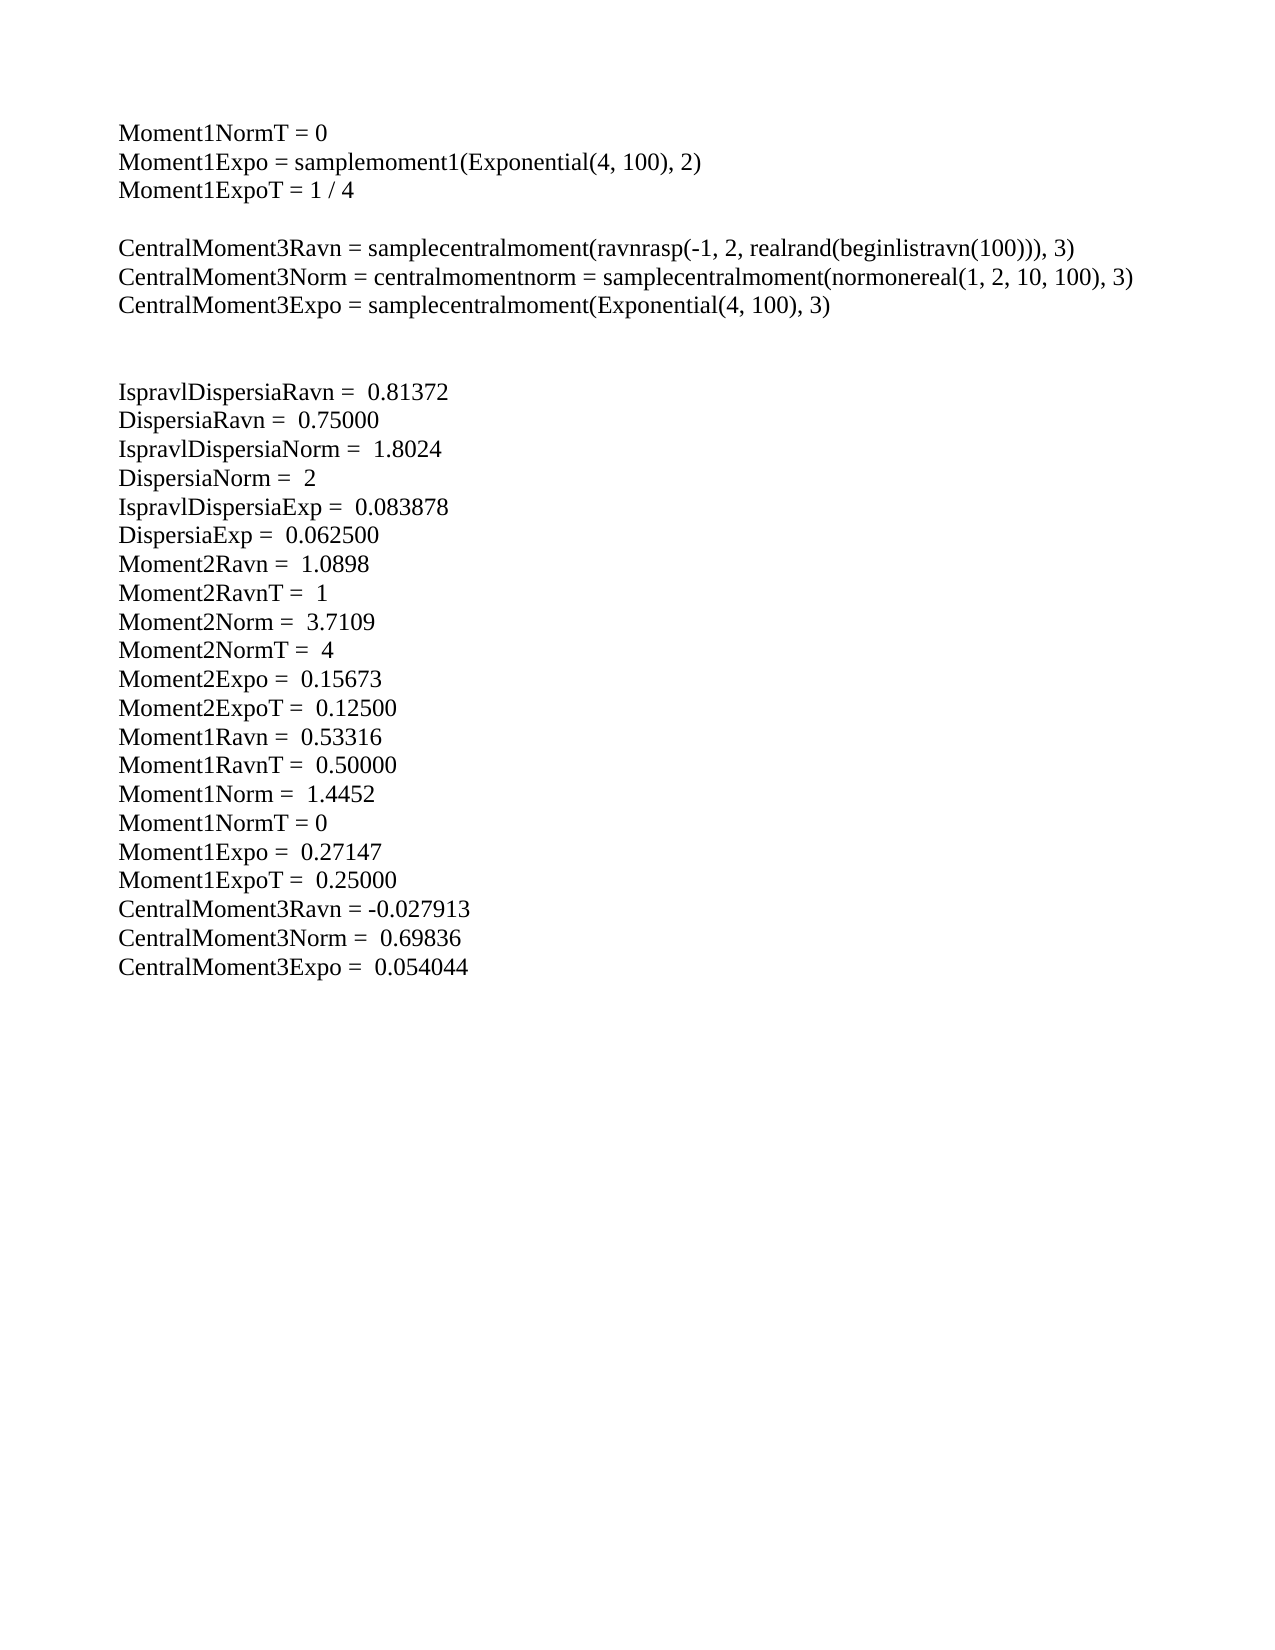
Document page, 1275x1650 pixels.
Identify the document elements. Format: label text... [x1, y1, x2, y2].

text Moment1ExpoT = 1 / 4 [118, 176, 1157, 204]
text IspravlDispersiaNorm = 1.8024 [118, 434, 1157, 463]
text Moment1NormT = 0 [118, 118, 1157, 147]
text Moment2Ravn = 1.0898 [118, 549, 1157, 578]
text DispersiaRavn = 0.75000 [118, 406, 1157, 434]
text Moment2NormT = 4 [118, 636, 1157, 664]
text Moment2ExpoT = 0.12500 [118, 693, 1157, 722]
text Moment1Expo = 0.27147 [118, 837, 1157, 866]
text CentralMoment3Expo = 0.054044 [118, 952, 1157, 981]
text Moment1RavnT = 0.50000 [118, 751, 1157, 779]
text CentralMoment3Norm = 0.69836 [118, 923, 1157, 952]
text Moment2Norm = 3.7109 [118, 607, 1157, 636]
text Moment1ExpoT = 0.25000 [118, 866, 1157, 894]
text Moment1Ravn = 0.53316 [118, 722, 1157, 751]
text CentralMoment3Ravn = -0.027913 [118, 894, 1157, 923]
text Moment2RavnT = 1 [118, 578, 1157, 607]
text Moment1Norm = 1.4452 [118, 779, 1157, 808]
text DispersiaNorm = 2 [118, 463, 1157, 492]
text CentralMoment3Expo = samplecentralmoment(Exponential(4, 100), 3) [118, 291, 1157, 319]
text DispersiaExp = 0.062500 [118, 521, 1157, 549]
text IspravlDispersiaRavn = 0.81372 [118, 377, 1157, 406]
text Moment1Expo = samplemoment1(Exponential(4, 100), 2) [118, 147, 1157, 176]
text Moment2Expo = 0.15673 [118, 664, 1157, 693]
text CentralMoment3Ravn = samplecentralmoment(ravnrasp(-1, 2, realrand(beginlistravn(100))), 3) [118, 233, 1157, 262]
text CentralMoment3Norm = centralmomentnorm = samplecentralmoment(normonereal(1, 2, 10, 100), 3) [118, 262, 1157, 291]
text Moment1NormT = 0 [118, 808, 1157, 837]
text IspravlDispersiaExp = 0.083878 [118, 492, 1157, 521]
